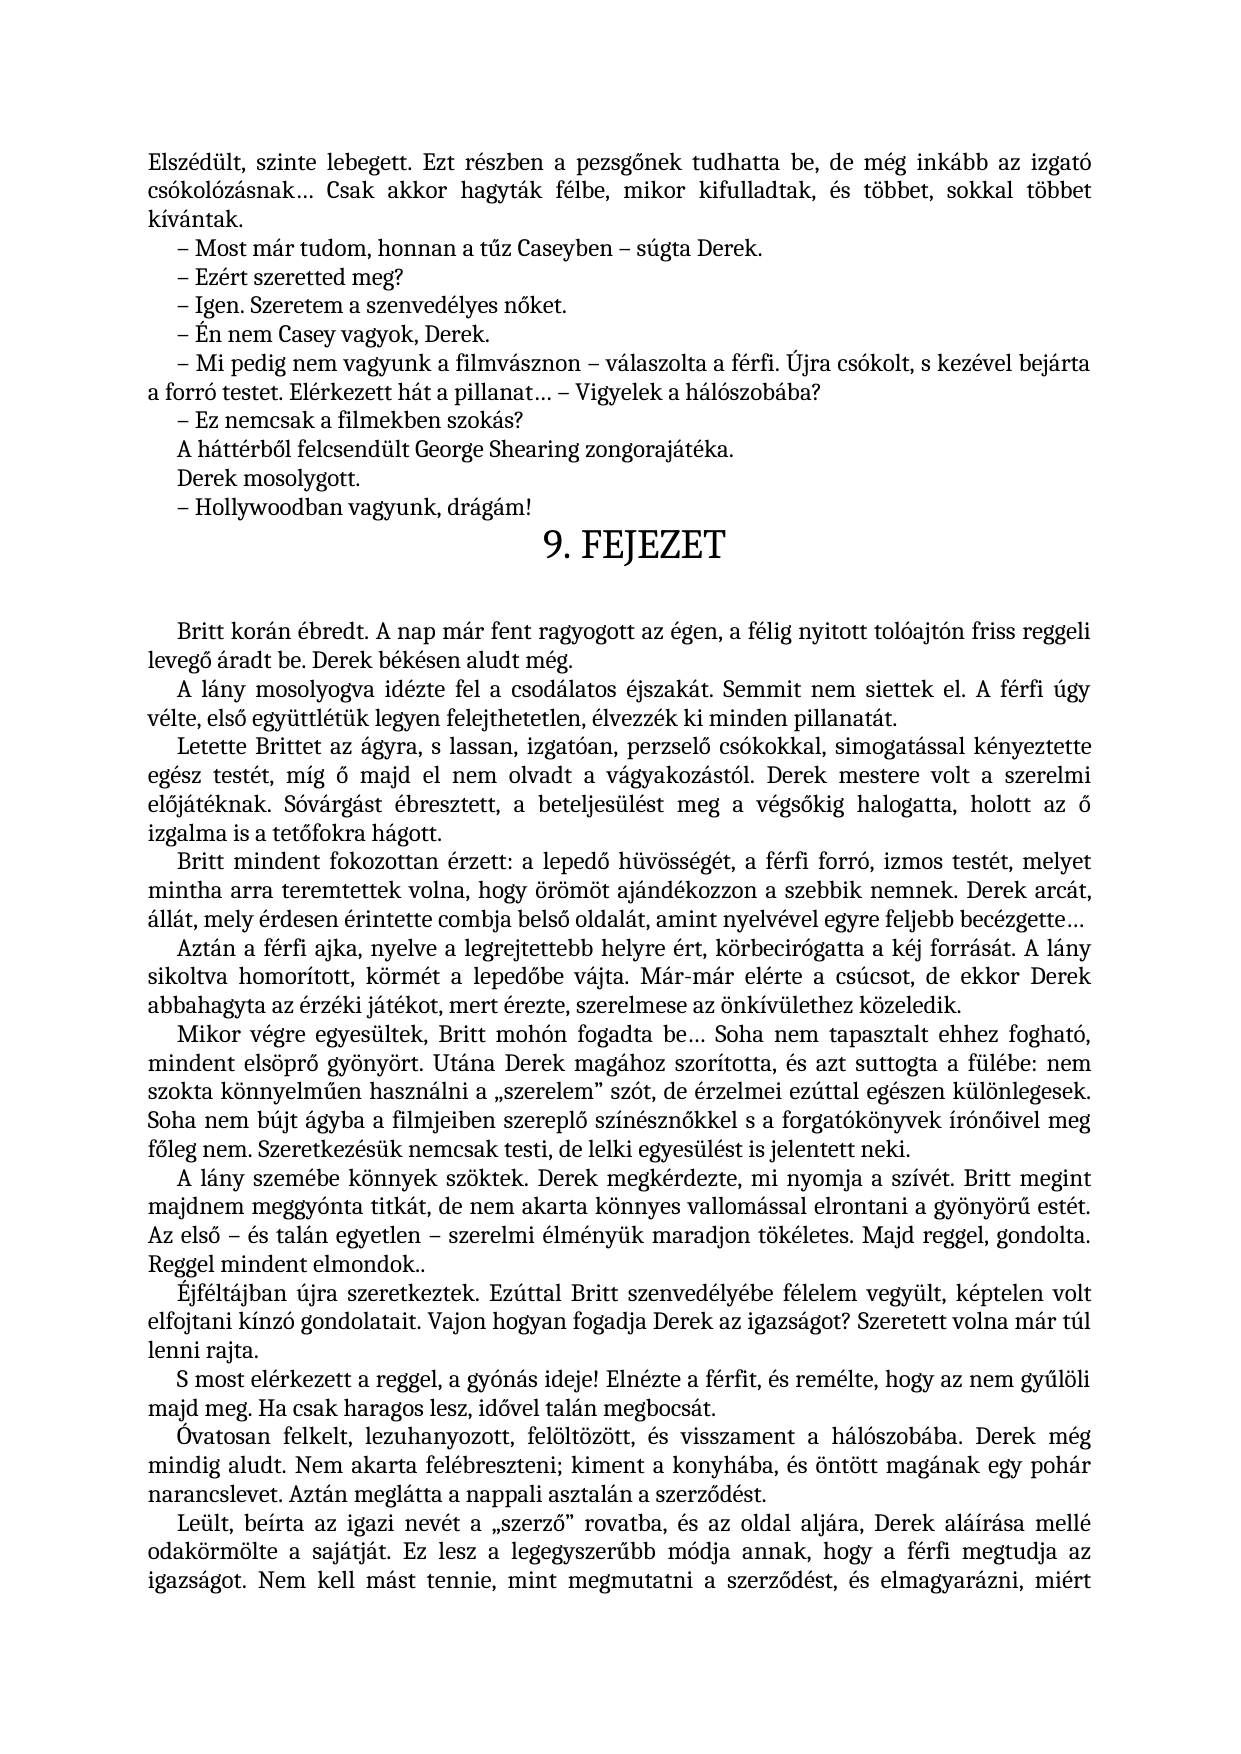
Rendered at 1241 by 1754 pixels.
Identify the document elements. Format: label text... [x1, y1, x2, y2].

text Britt korán ébredt. A nap már fent ragyogott az égen, a félig nyitott tolóajtón friss reggeli levegő áradt be. Derek békésen aludt még. [148, 617, 1093, 675]
text – Igen. Szeretem a szenvedélyes nőket. [148, 291, 1093, 320]
text – Ez nemcsak a filmekben szokás? [148, 406, 1093, 435]
text Derek mosolygott. [148, 464, 1093, 493]
text Letette Brittet az ágyra, s lassan, izgatóan, perzselő csókokkal, simogatással kényeztette egész testét, míg ő majd el nem olvadt a vágyakozástól. Derek mestere volt a szerelmi előjátéknak. Sóvárgást ébresztett, a beteljesülést meg a végsőkig halogatta, holott az ő izgalma is a tetőfokra hágott. [148, 732, 1093, 847]
text – Ezért szeretted meg? [148, 263, 1093, 291]
text – Mi pedig nem vagyunk a filmvásznon – válaszolta a férfi. Újra csókolt, s kezével bejárta a forró testet. Elérkezett hát a pillanat… – Vigyelek a hálószobába? [148, 349, 1093, 406]
text A lány szemébe könnyek szöktek. Derek megkérdezte, mi nyomja a szívét. Britt megint majdnem meggyónta titkát, de nem akarta könnyes vallomással elrontani a gyönyörű estét. Az első – és talán egyetlen – szerelmi élményük maradjon tökéletes. Majd reggel, gondolta. Reggel mindent elmondok.. [148, 1163, 1093, 1278]
text Aztán a férfi ajka, nyelve a legrejtettebb helyre ért, körbecirógatta a kéj forrását. A lány sikoltva homorított, körmét a lepedőbe vájta. Már-már elérte a csúcsot, de ekkor Derek abbahagyta az érzéki játékot, mert érezte, szerelmese az önkívülethez közeledik. [148, 933, 1093, 1020]
text A lány mosolyogva idézte fel a csodálatos éjszakát. Semmit nem siettek el. A férfi úgy vélte, első együttlétük legyen felejthetetlen, élvezzék ki minden pillanatát. [148, 675, 1093, 732]
text – Hollywoodban vagyunk, drágám! [148, 493, 1093, 521]
text Elszédült, szinte lebegett. Ezt részben a pezsgőnek tudhatta be, de még inkább az izgató csókolózásnak… Csak akkor hagyták félbe, mikor kifulladtak, és többet, sokkal többet kívántak. [148, 148, 1093, 234]
text – Én nem Casey vagyok, Derek. [148, 320, 1093, 349]
text Éjféltájban újra szeretkeztek. Ezúttal Britt szenvedélyébe félelem vegyült, képtelen volt elfojtani kínzó gondolatait. Vajon hogyan fogadja Derek az igazságot? Szeretett volna már túl lenni rajta. [148, 1278, 1093, 1365]
text Óvatosan felkelt, lezuhanyozott, felöltözött, és visszament a hálószobába. Derek még mindig aludt. Nem akarta felébreszteni; kiment a konyhába, és öntött magának egy pohár narancslevet. Aztán meglátta a nappali asztalán a szerződést. [148, 1422, 1093, 1508]
text Britt mindent fokozottan érzett: a lepedő hüvösségét, a férfi forró, izmos testét, melyet mintha arra teremtettek volna, hogy örömöt ajándékozzon a szebbik nemnek. Derek arcát, állát, mely érdesen érintette combja belső oldalát, amint nyelvével egyre feljebb becézgette… [148, 847, 1093, 933]
text S most elérkezett a reggel, a gyónás ideje! Elnézte a férfit, és remélte, hogy az nem gyűlöli majd meg. Ha csak haragos lesz, idővel talán megbocsát. [148, 1365, 1093, 1422]
text 9. FEJEZET [148, 521, 1093, 569]
text – Most már tudom, honnan a tűz Caseyben – súgta Derek. [148, 234, 1093, 263]
text Leült, beírta az igazi nevét a „szerző” rovatba, és az oldal aljára, Derek aláírása mellé odakörmölte a sajátját. Ez lesz a legegyszerűbb módja annak, hogy a férfi megtudja az igazságot. Nem kell mást tennie, mint megmutatni a szerződést, és elmagyarázni, miért [148, 1508, 1093, 1595]
text A háttérből felcsendült George Shearing zongorajátéka. [148, 435, 1093, 464]
text Mikor végre egyesültek, Britt mohón fogadta be… Soha nem tapasztalt ehhez fogható, mindent elsöprő gyönyört. Utána Derek magához szorította, és azt suttogta a fülébe: nem szokta könnyelműen használni a „szerelem” szót, de érzelmei ezúttal egészen különlegesek. Soha nem bújt ágyba a filmjeiben szereplő színésznőkkel s a forgatókönyvek írónőivel meg főleg nem. Szeretkezésük nemcsak testi, de lelki egyesülést is jelentett neki. [148, 1020, 1093, 1163]
